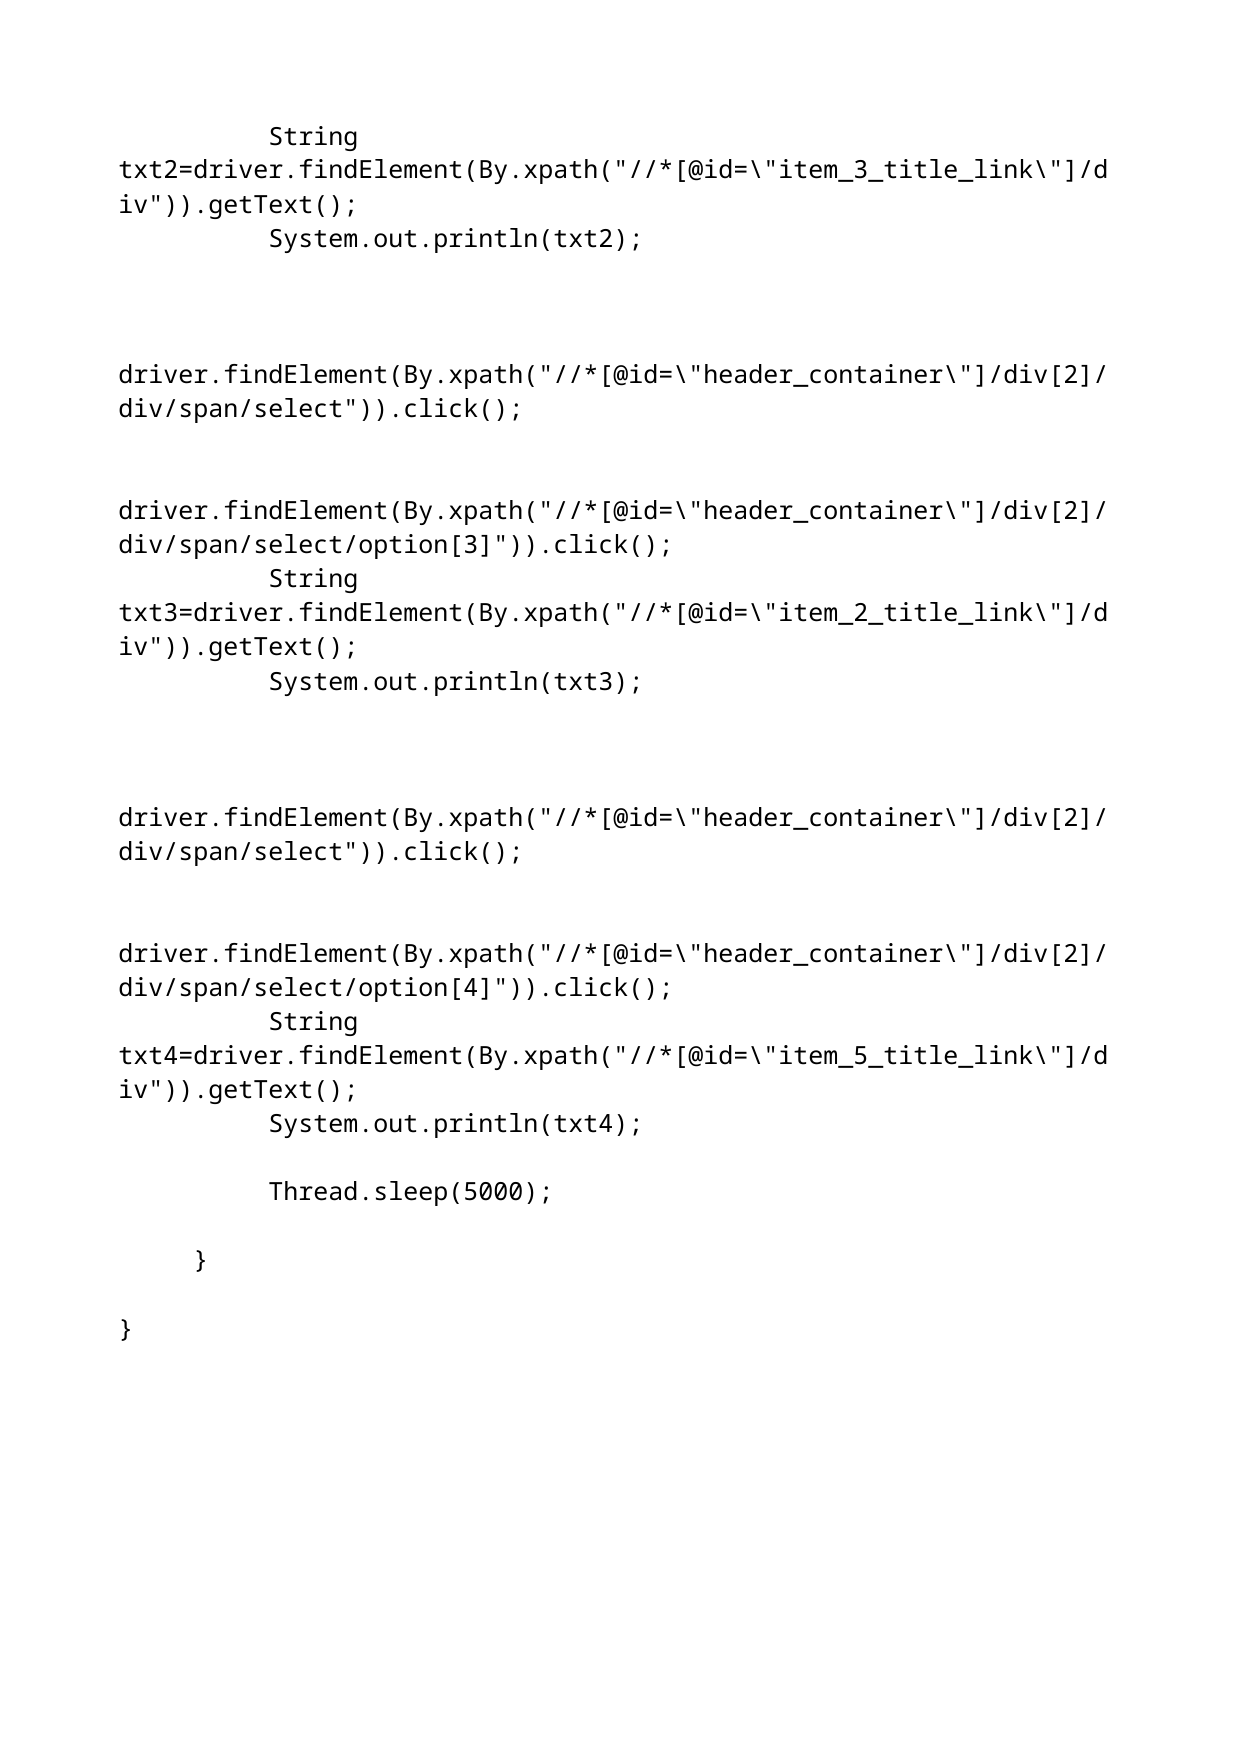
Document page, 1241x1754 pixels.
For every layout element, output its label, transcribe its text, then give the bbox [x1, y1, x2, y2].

text driver.findElement(By.xpath("//*[@id=\"header_container\"]/div[2]/div/span/select")).click(); [118, 288, 1122, 425]
text } [118, 1242, 1122, 1276]
text driver.findElement(By.xpath("//*[@id=\"header_container\"]/div[2]/div/span/select")).click(); [118, 731, 1122, 867]
text String txt2=driver.findElement(By.xpath("//*[@id=\"item_3_title_link\"]/div")).getText(); [118, 118, 1122, 220]
text System.out.println(txt3); [118, 663, 1122, 697]
text } [118, 1310, 1122, 1344]
text Thread.sleep(5000); [118, 1174, 1122, 1208]
text System.out.println(txt4); [118, 1106, 1122, 1140]
text String txt3=driver.findElement(By.xpath("//*[@id=\"item_2_title_link\"]/div")).getText(); [118, 561, 1122, 663]
text driver.findElement(By.xpath("//*[@id=\"header_container\"]/div[2]/div/span/select/option[4]")).click(); [118, 867, 1122, 1004]
text String txt4=driver.findElement(By.xpath("//*[@id=\"item_5_title_link\"]/div")).getText(); [118, 1004, 1122, 1106]
text driver.findElement(By.xpath("//*[@id=\"header_container\"]/div[2]/div/span/select/option[3]")).click(); [118, 425, 1122, 561]
text System.out.println(txt2); [118, 220, 1122, 254]
